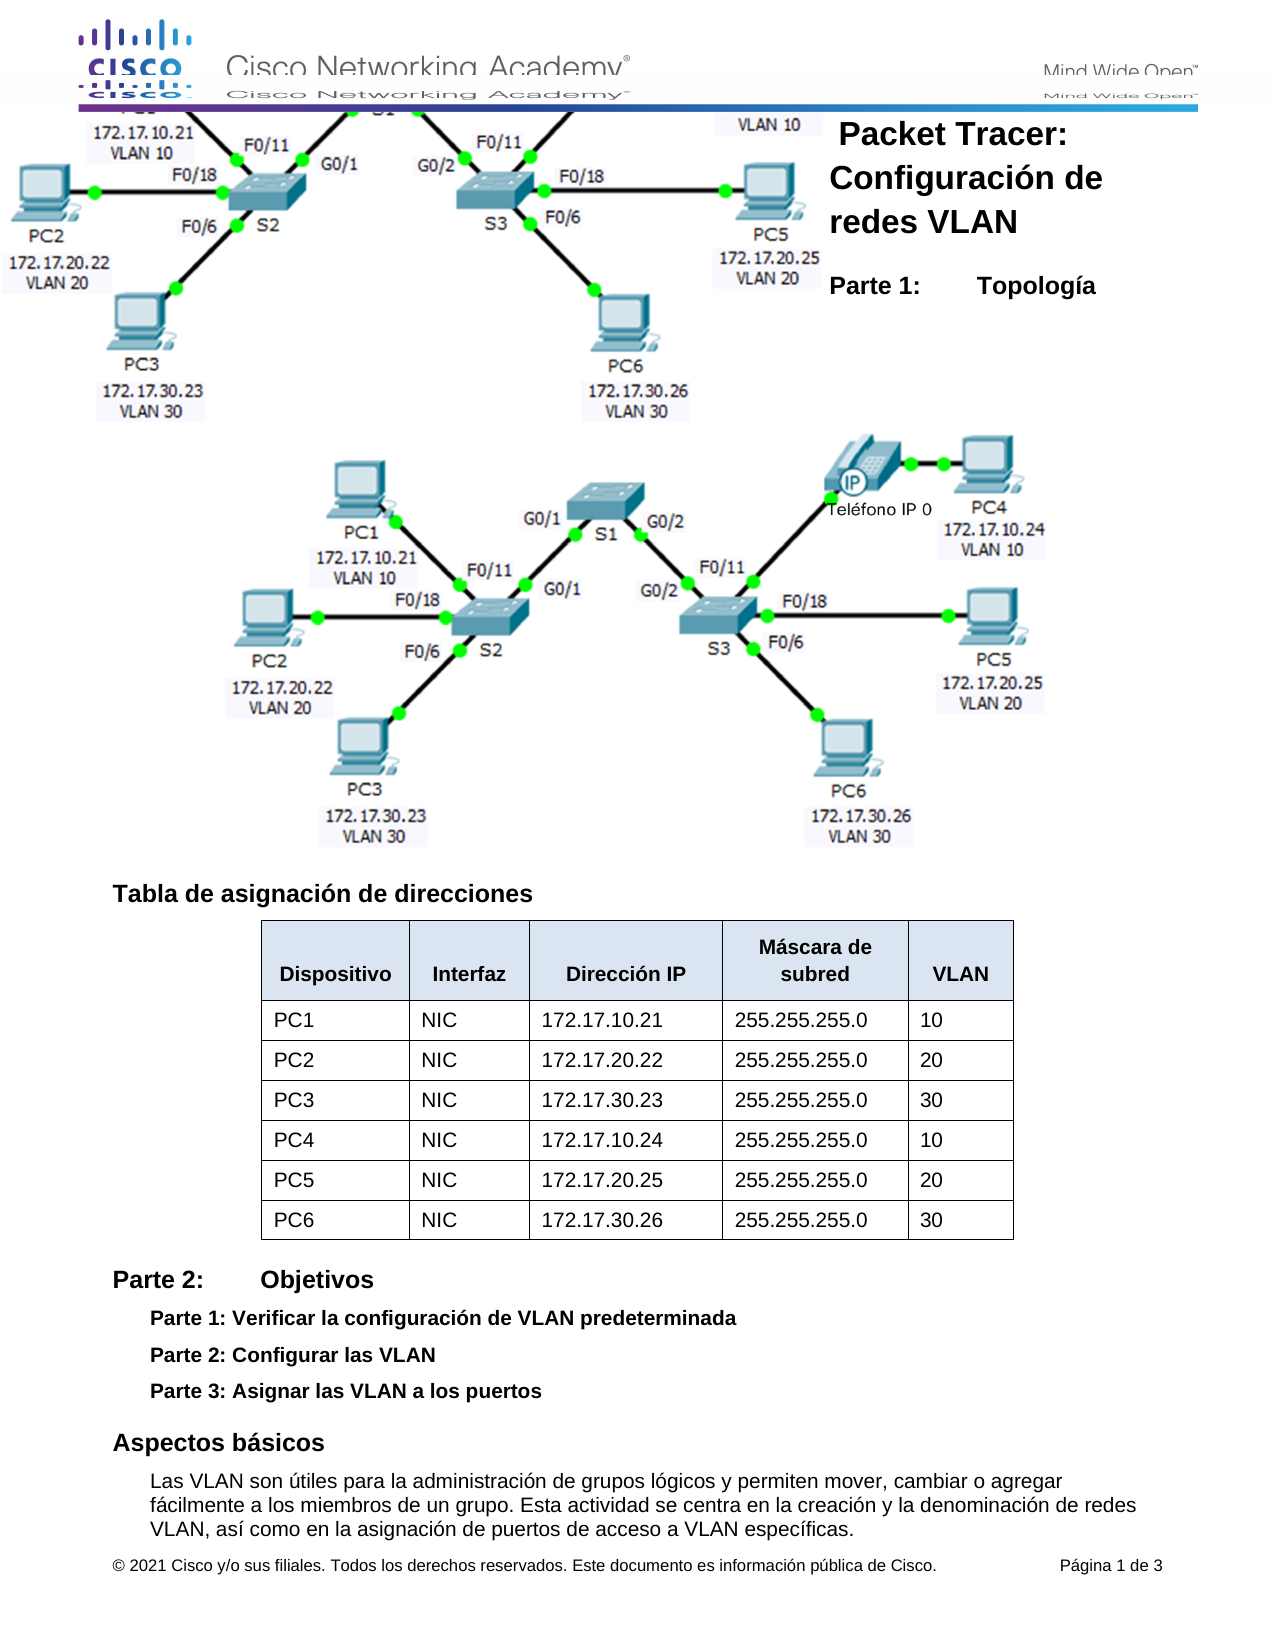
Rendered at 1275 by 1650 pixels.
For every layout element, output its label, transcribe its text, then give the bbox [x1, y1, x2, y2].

table_cell PC2 [262, 1041, 409, 1080]
table_cell 255.255.255.0 [723, 1161, 908, 1199]
table_header Dirección IP [530, 921, 722, 1000]
table_cell NIC [410, 1161, 529, 1199]
table_header Interfaz [410, 921, 529, 1000]
text Aspectos básicos [112, 1428, 1162, 1457]
table_header Dispositivo [262, 921, 409, 1000]
table_cell 255.255.255.0 [723, 1001, 908, 1040]
table_cell 172.17.20.22 [530, 1041, 722, 1080]
table_cell NIC [410, 1041, 529, 1080]
picture [0, 0, 1275, 850]
table_cell 255.255.255.0 [723, 1121, 908, 1159]
table_cell 172.17.10.24 [530, 1121, 722, 1159]
table_cell PC5 [262, 1161, 409, 1199]
list Objetivos [112, 1265, 1162, 1294]
text Parte 3: Asignar las VLAN a los puertos [150, 1379, 1162, 1403]
table_cell 10 [909, 1001, 1013, 1040]
table_cell 255.255.255.0 [723, 1081, 908, 1120]
table_cell 172.17.10.21 [530, 1001, 722, 1040]
table_cell 30 [909, 1081, 1013, 1120]
table_cell 10 [909, 1121, 1013, 1159]
table_cell 172.17.30.26 [530, 1201, 722, 1239]
text Parte 2: Configurar las VLAN [150, 1343, 1162, 1367]
table_cell 255.255.255.0 [723, 1201, 908, 1239]
table_cell 172.17.30.23 [530, 1081, 722, 1120]
table_cell PC3 [262, 1081, 409, 1120]
title Packet Tracer: Configuración de redes VLAN [829, 114, 1162, 241]
table_cell PC4 [262, 1121, 409, 1159]
table_cell 20 [909, 1041, 1013, 1080]
table_cell 30 [909, 1201, 1013, 1239]
table_cell NIC [410, 1201, 529, 1239]
text Tabla de asignación de direcciones [112, 879, 1162, 908]
table_cell NIC [410, 1001, 529, 1040]
text Las VLAN son útiles para la administración de grupos lógicos y permiten mover, cambiar o agregar fácilmente a los miembros de un grupo. Esta actividad se centra en la creación y la denominación de redes VLAN, así como en la asignación de puertos de acceso a VLAN específicas. [150, 1469, 1162, 1541]
table_cell NIC [410, 1121, 529, 1159]
text Parte 1: Verificar la configuración de VLAN predeterminada [150, 1306, 1162, 1330]
list Topología [829, 271, 1162, 300]
table_cell 20 [909, 1161, 1013, 1199]
table_header Máscara de subred [723, 921, 908, 1000]
table_header VLAN [909, 921, 1013, 1000]
table_cell PC1 [262, 1001, 409, 1040]
table_cell NIC [410, 1081, 529, 1120]
table_cell PC6 [262, 1201, 409, 1239]
table_cell 172.17.20.25 [530, 1161, 722, 1199]
table_cell 255.255.255.0 [723, 1041, 908, 1080]
